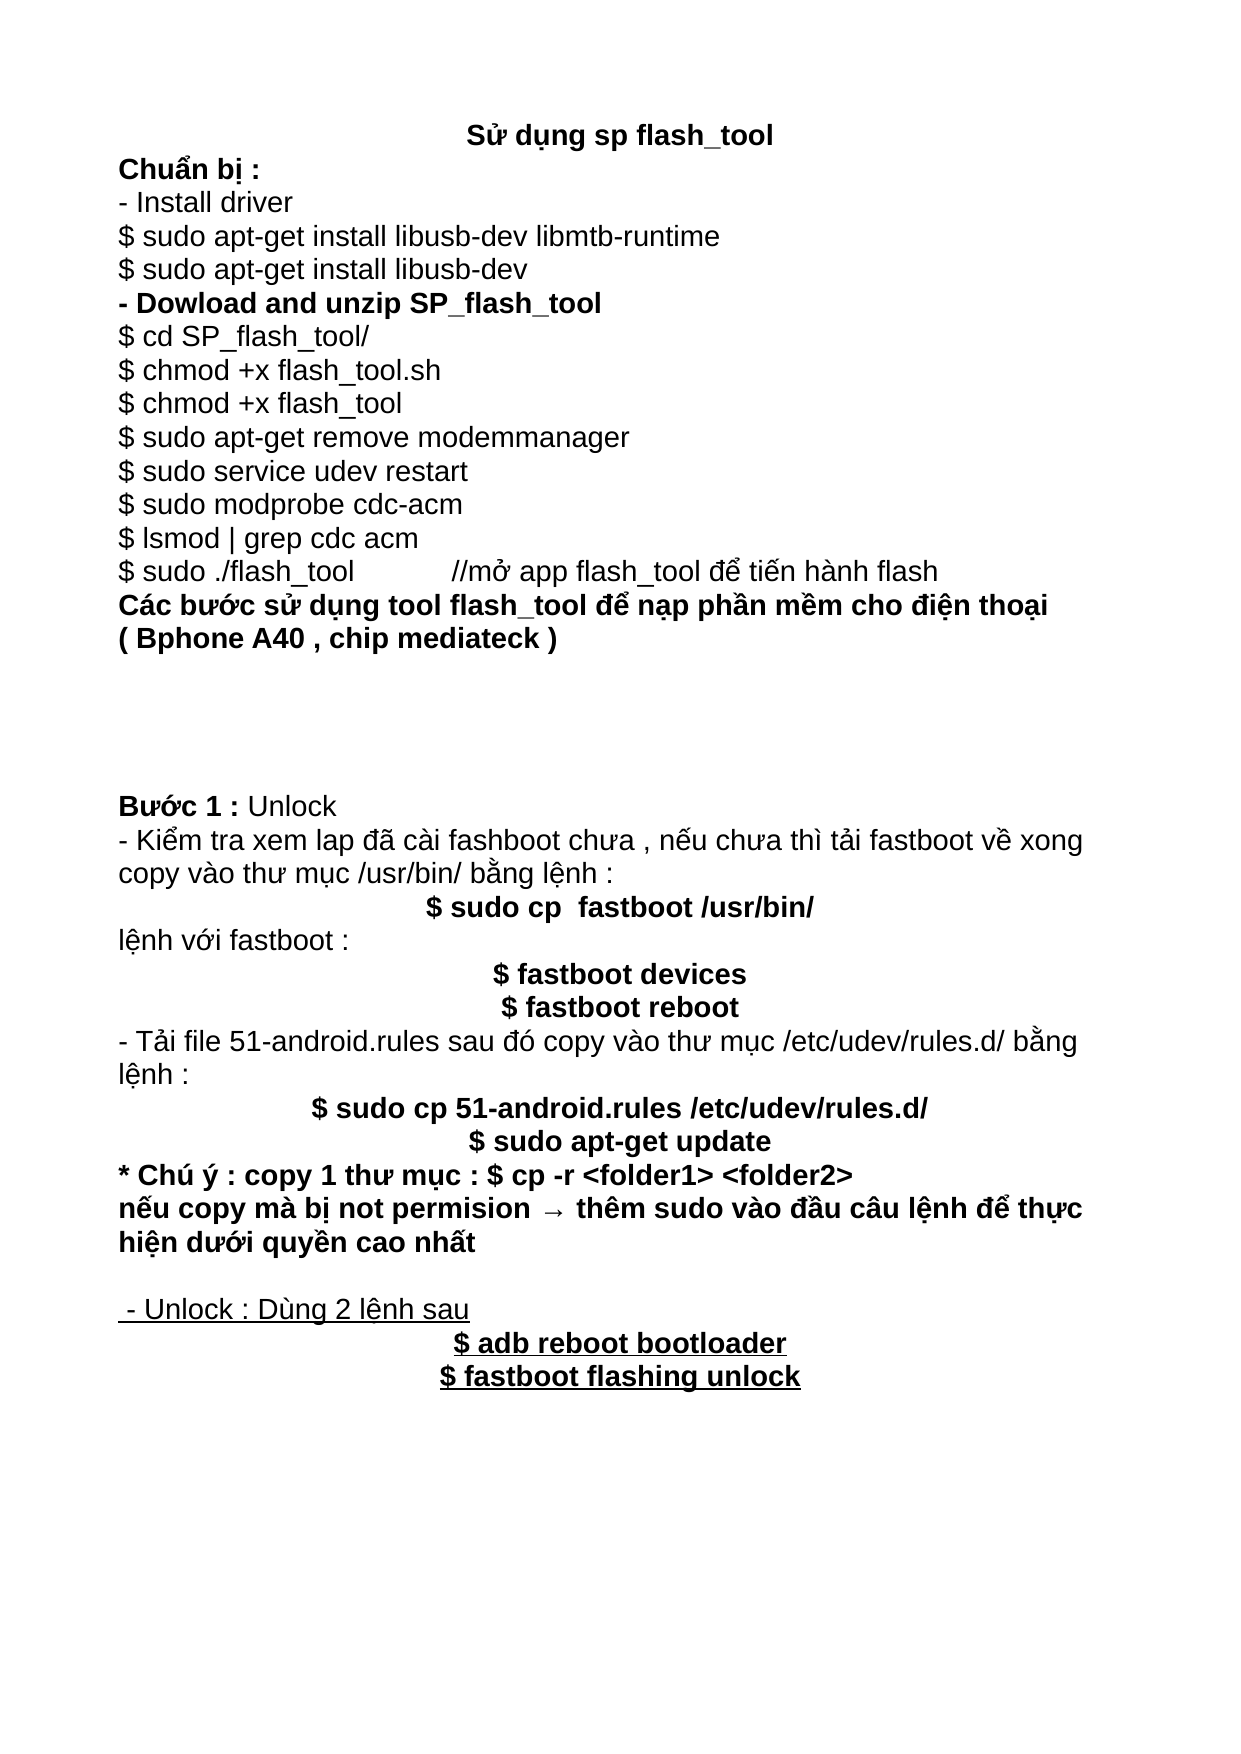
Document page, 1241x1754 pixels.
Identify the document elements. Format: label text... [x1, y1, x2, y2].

text $ sudo apt-get install libusb-dev [118, 252, 1122, 286]
text $ sudo service udev restart [118, 453, 1122, 487]
text $ sudo cp fastboot /usr/bin/ [118, 889, 1122, 923]
text lệnh với fastboot : [118, 923, 1122, 957]
text $ adb reboot bootloader [118, 1326, 1122, 1359]
text ( Bphone A40 , chip mediateck ) [118, 621, 1122, 655]
text $ fastboot devices [118, 957, 1122, 990]
text Bước 1 : Unlock [118, 789, 1122, 822]
text - Dowload and unzip SP_flash_tool [118, 286, 1122, 319]
text $ sudo modprobe cdc-acm [118, 487, 1122, 521]
text Sử dụng sp flash_tool [118, 118, 1122, 152]
text Chuẩn bị : [118, 152, 1122, 185]
text $ sudo cp 51-android.rules /etc/udev/rules.d/ [118, 1091, 1122, 1124]
text * Chú ý : copy 1 thư mục : $ cp -r <folder1> <folder2> [118, 1158, 1122, 1191]
text $ lsmod | grep cdc acm [118, 521, 1122, 554]
text - Install driver [118, 185, 1122, 219]
text $ cd SP_flash_tool/ [118, 319, 1122, 353]
text - Unlock : Dùng 2 lệnh sau [118, 1292, 1122, 1326]
text - Kiểm tra xem lap đã cài fashboot chưa , nếu chưa thì tải fastboot về xong copy vào thư mục /usr/bin/ bằng lệnh : [118, 822, 1122, 889]
text $ chmod +x flash_tool [118, 386, 1122, 420]
text $ fastboot reboot [118, 990, 1122, 1024]
text $ chmod +x flash_tool.sh [118, 353, 1122, 386]
text $ sudo apt-get update [118, 1124, 1122, 1158]
text $ sudo ./flash_tool //mở app flash_tool để tiến hành flash [118, 554, 1122, 588]
text $ fastboot flashing unlock [118, 1359, 1122, 1393]
text nếu copy mà bị not permision → thêm sudo vào đầu câu lệnh để thực hiện dưới quyền cao nhất [118, 1191, 1122, 1258]
text $ sudo apt-get remove modemmanager [118, 420, 1122, 453]
text $ sudo apt-get install libusb-dev libmtb-runtime [118, 219, 1122, 252]
text Các bước sử dụng tool flash_tool để nạp phần mềm cho điện thoại [118, 588, 1122, 621]
text - Tải file 51-android.rules sau đó copy vào thư mục /etc/udev/rules.d/ bằng lệnh : [118, 1024, 1122, 1091]
